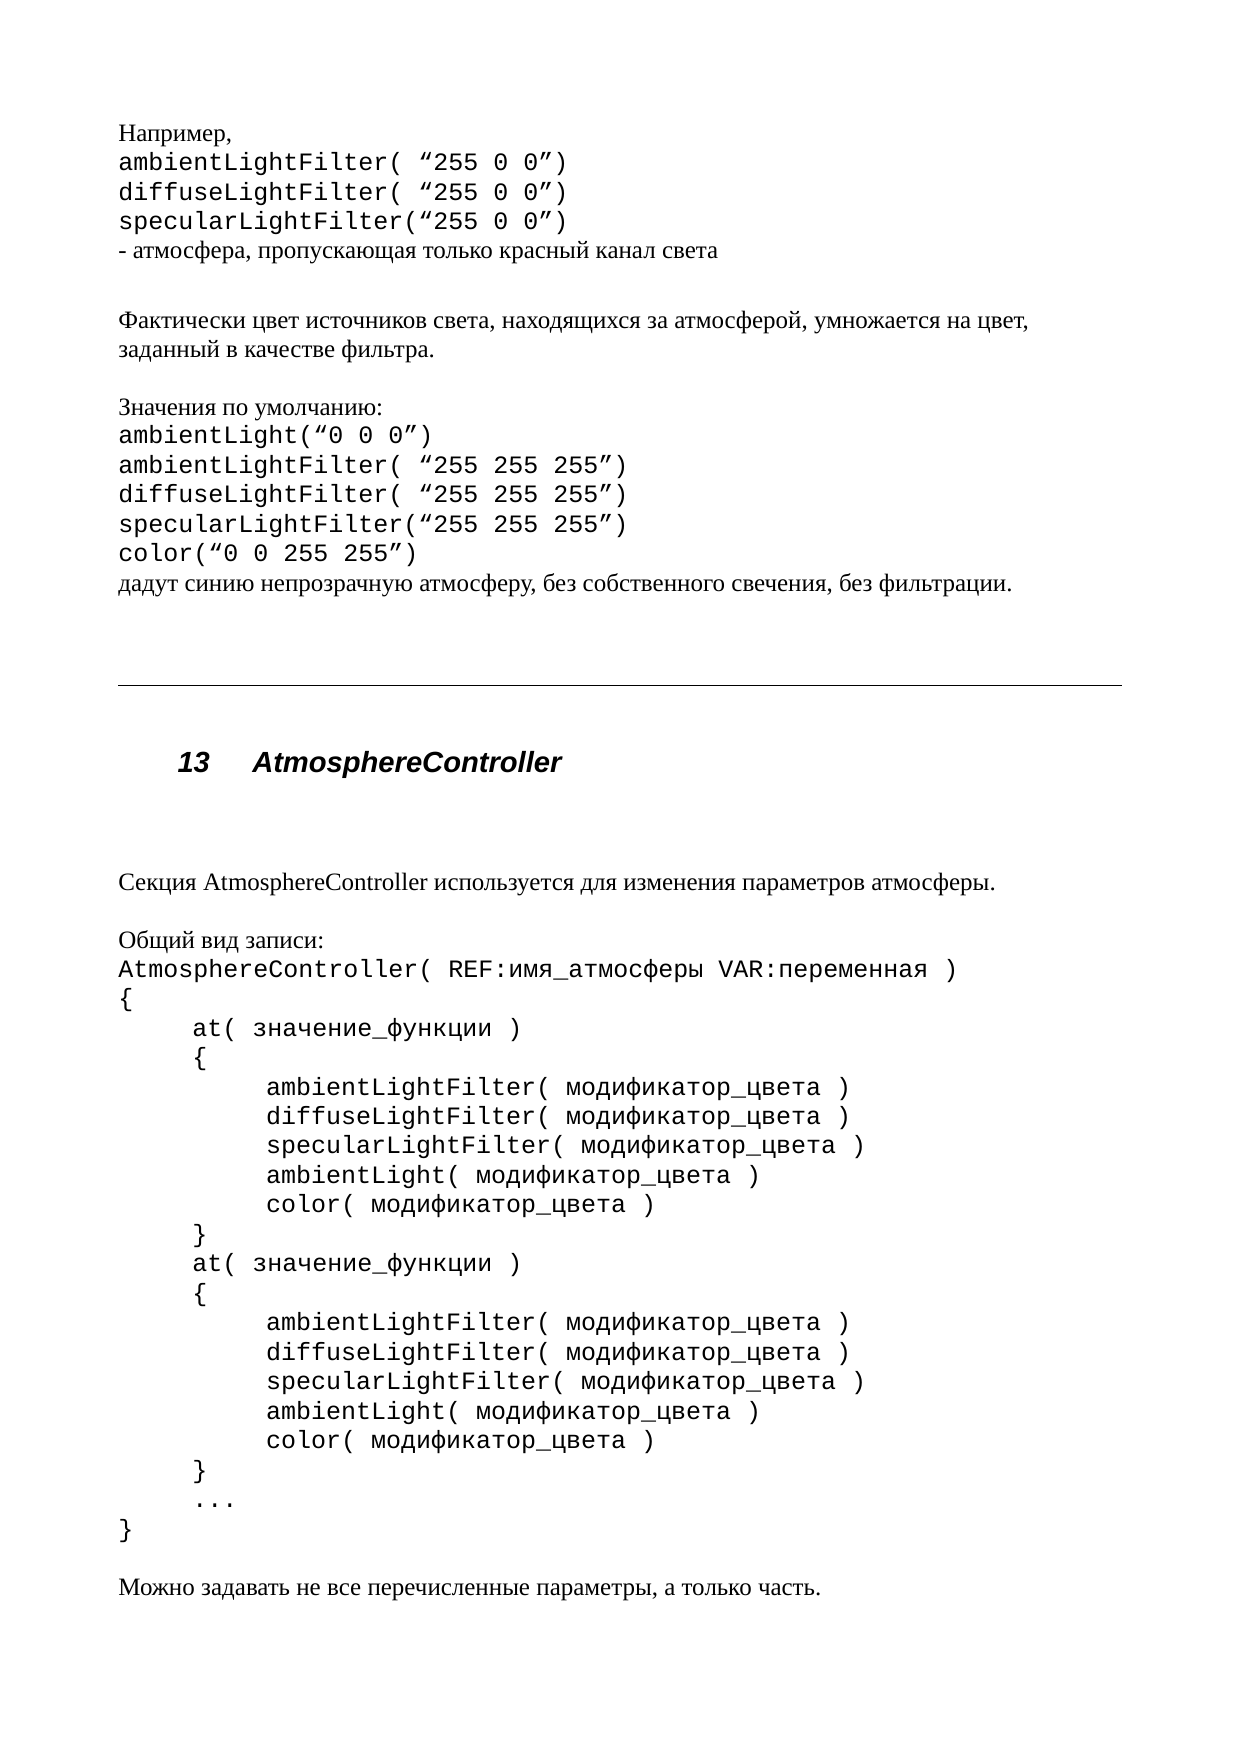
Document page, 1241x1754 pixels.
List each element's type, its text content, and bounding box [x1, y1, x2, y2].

text diffuseLightFilter( “255 255 255”) [118, 479, 1122, 509]
text ambientLightFilter( “255 0 0”) [118, 147, 1122, 176]
text ... [118, 1484, 1122, 1514]
text ambientLightFilter( “255 255 255”) [118, 450, 1122, 479]
text { [118, 1278, 1122, 1307]
text ambientLightFilter( модификатор_цвета ) [118, 1071, 1122, 1101]
text Секция AtmosphereController используется для изменения параметров атмосферы. [118, 867, 1122, 896]
text diffuseLightFilter( “255 0 0”) [118, 176, 1122, 206]
text Общий вид записи: [118, 925, 1122, 953]
text Значения по умолчанию: [118, 392, 1122, 420]
text diffuseLightFilter( модификатор_цвета ) [118, 1101, 1122, 1130]
text diffuseLightFilter( модификатор_цвета ) [118, 1337, 1122, 1366]
text } [118, 1219, 1122, 1248]
text AtmosphereController( REF:имя_атмосферы VAR:переменная ) [118, 953, 1122, 983]
text дадут синию непрозрачную атмосферу, без собственного свечения, без фильтрации. [118, 568, 1122, 596]
text { [118, 983, 1122, 1012]
text Например, [118, 118, 1122, 147]
text ambientLight(“0 0 0”) [118, 420, 1122, 450]
text at( значение_функции ) [118, 1248, 1122, 1278]
text - атмосфера, пропускающая только красный канал света [118, 235, 1122, 264]
text color( модификатор_цвета ) [118, 1189, 1122, 1219]
text specularLightFilter( модификатор_цвета ) [118, 1130, 1122, 1160]
text Можно задавать не все перечисленные параметры, а только часть. [118, 1572, 1122, 1601]
text ambientLightFilter( модификатор_цвета ) [118, 1307, 1122, 1337]
text color(“0 0 255 255”) [118, 538, 1122, 568]
text Фактически цвет источников света, находящихся за атмосферой, умножается на цвет, заданный в качестве фильтра. [118, 305, 1122, 363]
text } [118, 1455, 1122, 1484]
text color( модификатор_цвета ) [118, 1425, 1122, 1455]
text } [118, 1514, 1122, 1543]
subtitle AtmosphereController [118, 686, 1122, 837]
text specularLightFilter( модификатор_цвета ) [118, 1366, 1122, 1396]
text specularLightFilter(“255 0 0”) [118, 206, 1122, 235]
text specularLightFilter(“255 255 255”) [118, 509, 1122, 538]
text ambientLight( модификатор_цвета ) [118, 1160, 1122, 1189]
text at( значение_функции ) [118, 1012, 1122, 1042]
text { [118, 1042, 1122, 1071]
text ambientLight( модификатор_цвета ) [118, 1396, 1122, 1425]
